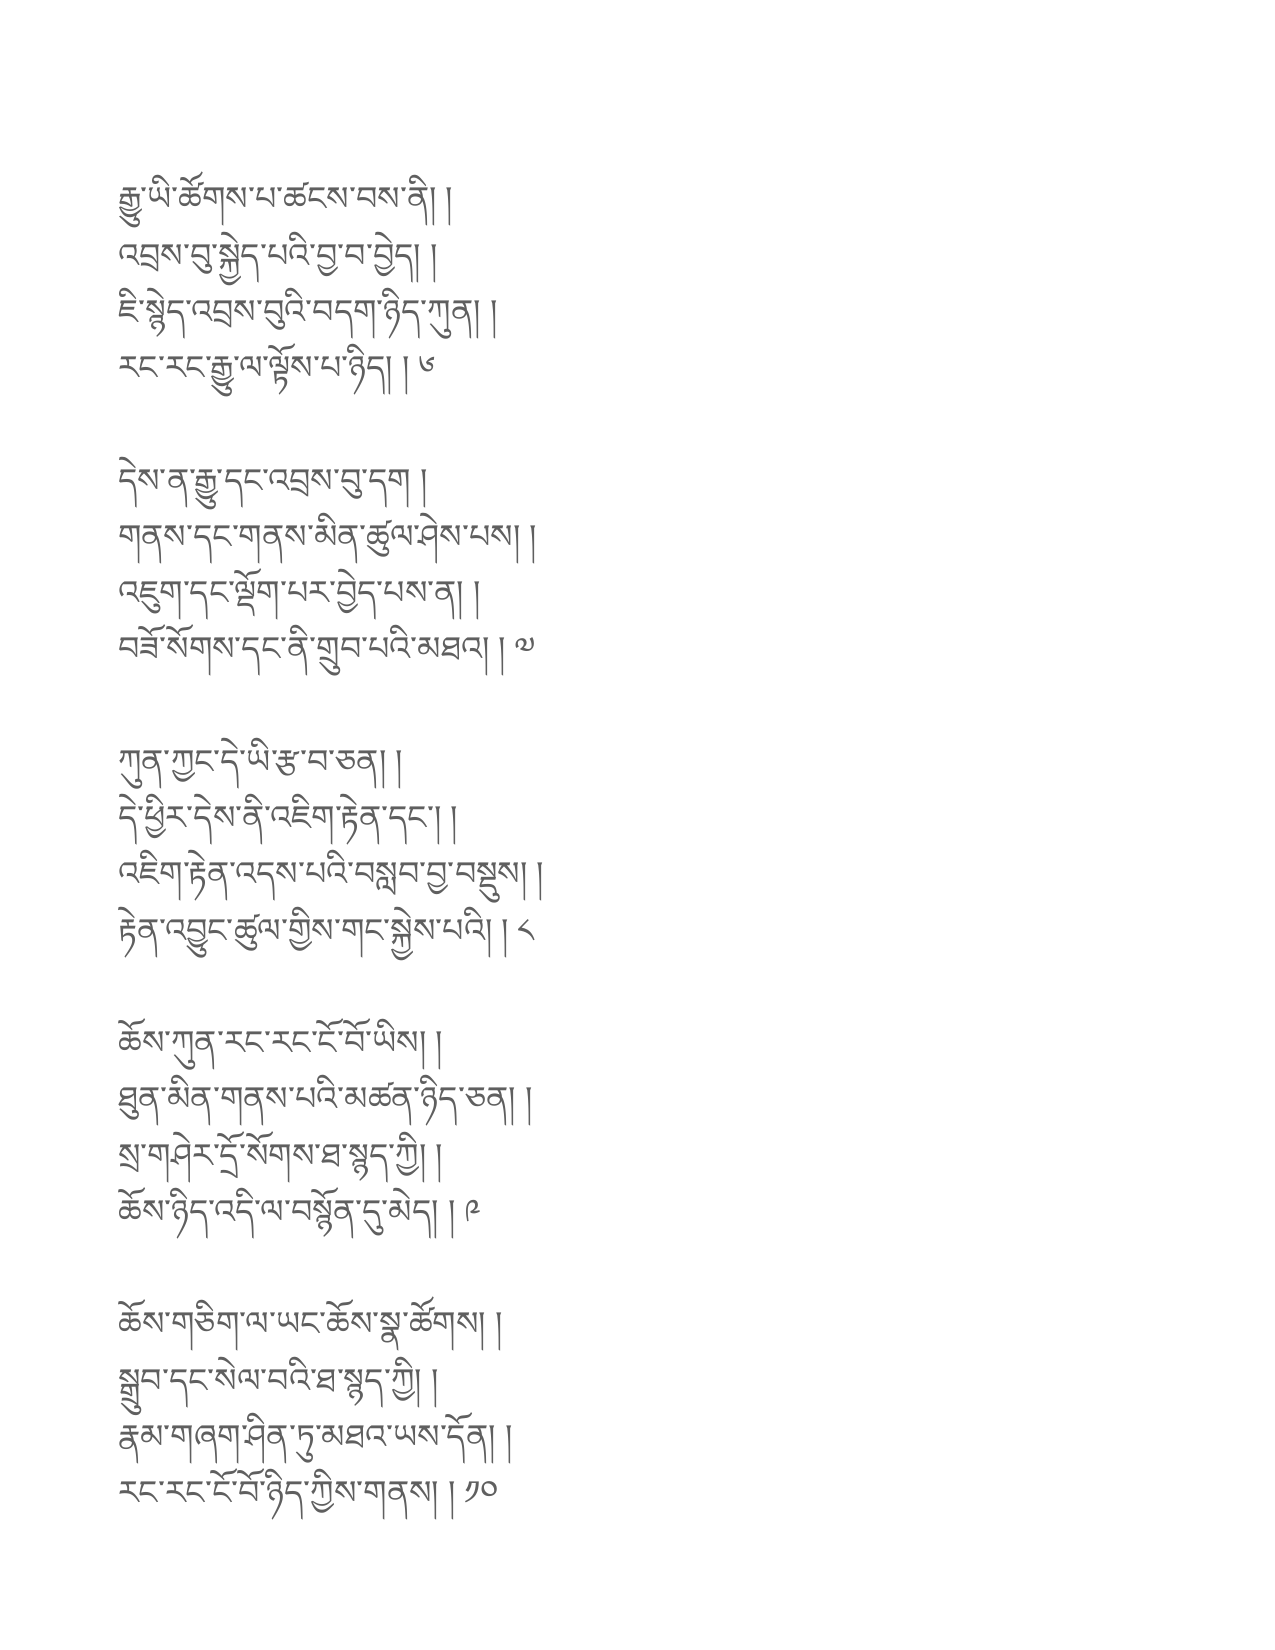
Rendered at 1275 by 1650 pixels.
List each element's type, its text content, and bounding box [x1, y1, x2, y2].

text དེས་ན་རྒྱུ་དང་འབྲས་བུ་དག ། [118, 456, 1157, 506]
text རྟེན་འབྱུང་ཚུལ་གྱིས་གང་སྐྱེས་པའི། ། ༨ [118, 906, 1157, 956]
text ཆོས་ཉིད་འདི་ལ་བསྙོན་དུ་མེད། ། ༩ [118, 1187, 1157, 1237]
text དེ་ཕྱིར་དེས་ནི་འཇིག་རྟེན་དང༌། ། [118, 793, 1157, 843]
text བཟོ་སོགས་དང་ནི་གྲུབ་པའི་མཐའ། ། ༧ [118, 624, 1157, 674]
text ཆོས་གཅིག་ལ་ཡང་ཆོས་སྣ་ཚོགས། ། [118, 1299, 1157, 1349]
text རང་རང་ངོ་བོ་ཉིད་ཀྱིས་གནས། ། ༡༠ [118, 1468, 1157, 1518]
text གནས་དང་གནས་མིན་ཚུལ་ཤེས་པས། ། [118, 512, 1157, 562]
text རྣམ་གཞག་ཤིན་ཏུ་མཐའ་ཡས་དོན། ། [118, 1412, 1157, 1462]
text འབྲས་བུ་སྐྱེད་པའི་བྱ་བ་བྱེད། ། [118, 231, 1157, 281]
text རྒྱུ་ཡི་ཚོགས་པ་ཚངས་བས་ནི། ། [118, 174, 1157, 224]
text རང་རང་རྒྱུ་ལ་ལྟོས་པ་ཉིད། ། ༦ [118, 343, 1157, 393]
text ཇི་སྙེད་འབྲས་བུའི་བདག་ཉིད་ཀུན། ། [118, 287, 1157, 337]
text ཀུན་ཀྱང་དེ་ཡི་རྩ་བ་ཅན། ། [118, 737, 1157, 787]
text ཐུན་མིན་གནས་པའི་མཚན་ཉིད་ཅན། ། [118, 1074, 1157, 1124]
text འཇིག་རྟེན་འདས་པའི་བསླབ་བྱ་བསྡུས། ། [118, 849, 1157, 899]
text སྒྲུབ་དང་སེལ་བའི་ཐ་སྙད་ཀྱི། ། [118, 1356, 1157, 1406]
text སྲ་གཤེར་དྲོ་སོགས་ཐ་སྙད་ཀྱི། ། [118, 1131, 1157, 1181]
text ཆོས་ཀུན་རང་རང་ངོ་བོ་ཡིས། ། [118, 1018, 1157, 1068]
text འཇུག་དང་ལྡོག་པར་བྱེད་པས་ན། ། [118, 568, 1157, 618]
